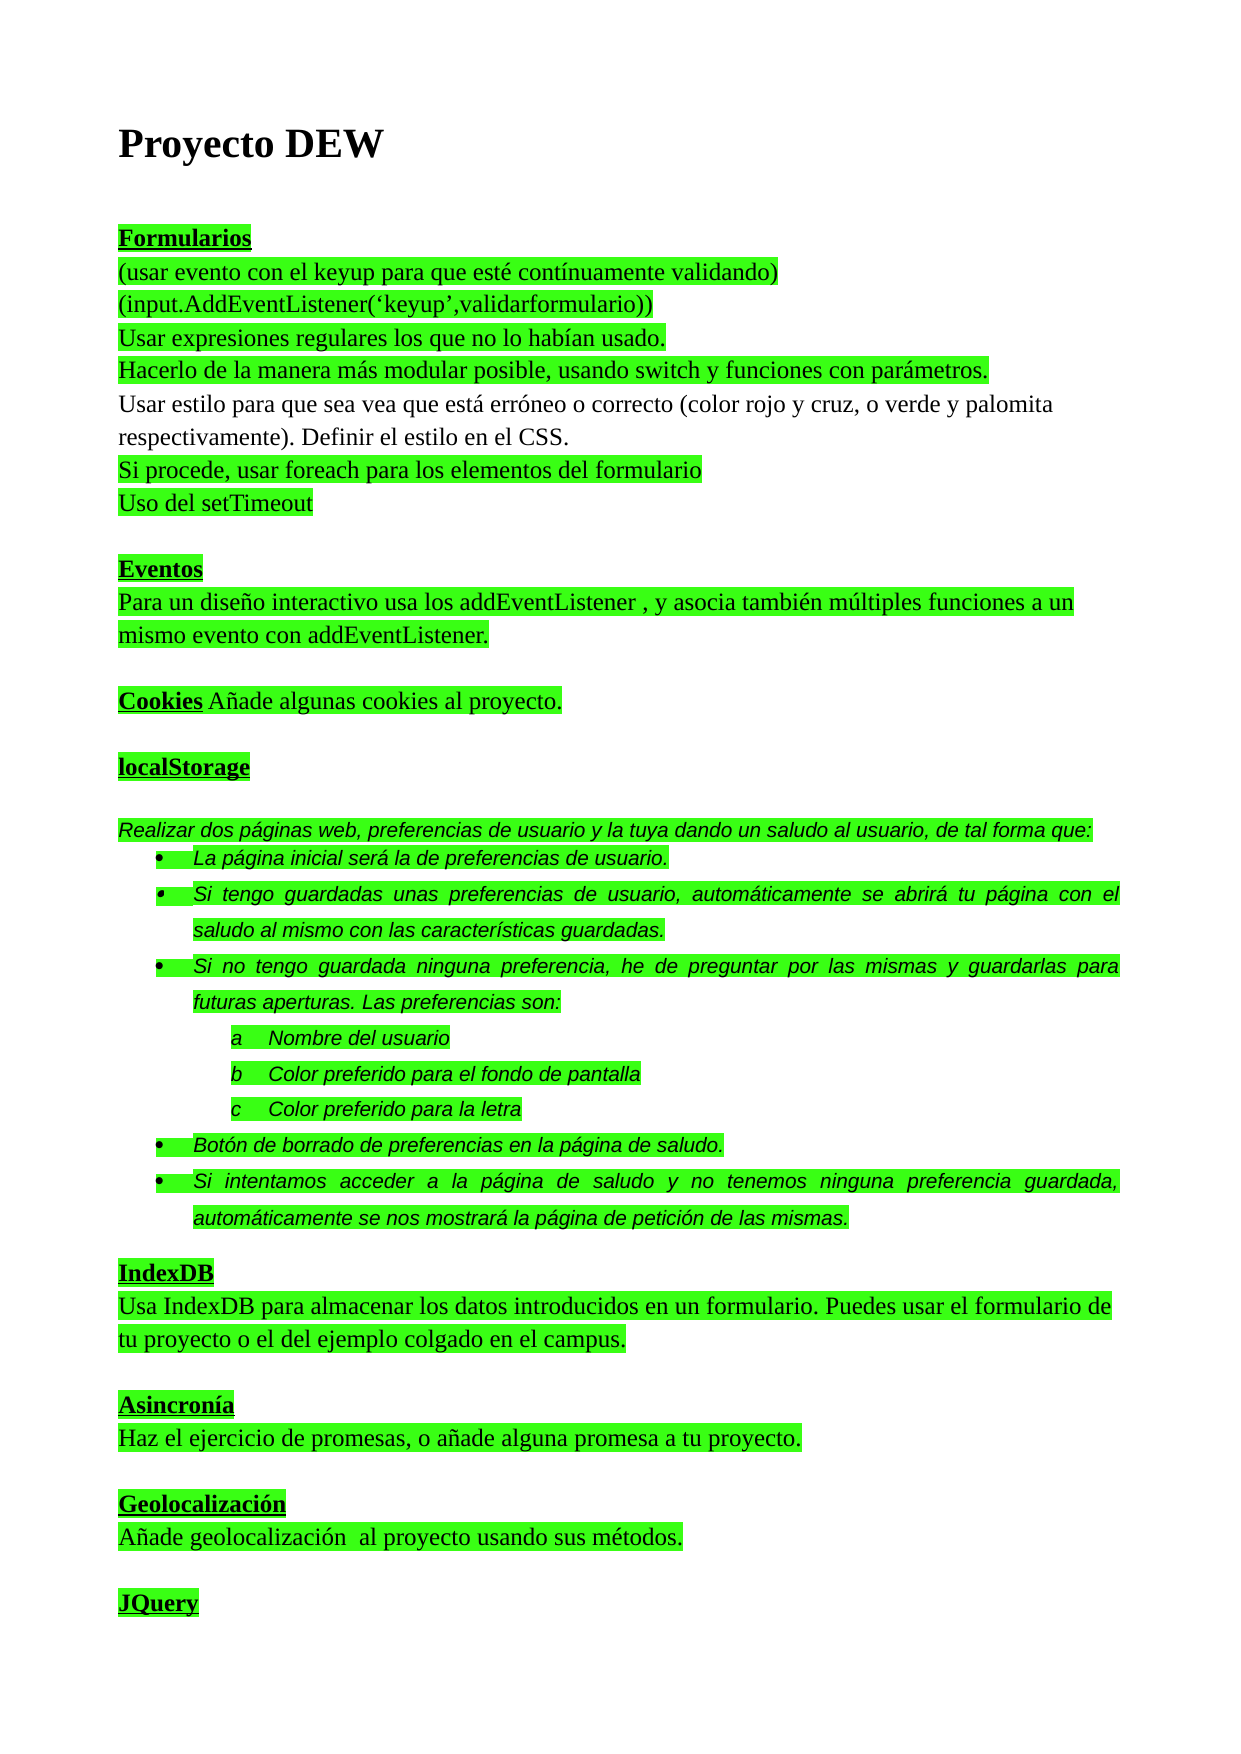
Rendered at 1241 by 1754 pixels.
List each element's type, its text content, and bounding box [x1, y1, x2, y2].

list Botón de borrado de preferencias en la página de saludo. [156, 1133, 1122, 1157]
text localStorage [118, 752, 1122, 781]
text Eventos [118, 554, 1122, 582]
list Color preferido para el fondo de pantalla [231, 1061, 1122, 1085]
text Usar expresiones regulares los que no lo habían usado. [118, 323, 1122, 351]
text IndexDB [118, 1258, 1122, 1287]
text Usar estilo para que sea vea que está erróneo o correcto (color rojo y cruz, o verde y palomita respectivamente). Definir el estilo en el CSS. [118, 389, 1122, 450]
text Realizar dos páginas web, preferencias de usuario y la tuya dando un saludo al usuario, de tal forma que: [118, 818, 1122, 842]
text Para un diseño interactivo usa los addEventListener , y asocia también múltiples funciones a un mismo evento con addEventListener. [118, 587, 1122, 648]
text Añade geolocalización al proyecto usando sus métodos. [118, 1522, 1122, 1551]
text Hacerlo de la manera más modular posible, usando switch y funciones con parámetros. [118, 356, 1122, 384]
text Formularios [118, 223, 1122, 252]
text Si procede, usar foreach para los elementos del formulario [118, 455, 1122, 483]
text (usar evento con el keyup para que esté contínuamente validando) [118, 257, 1122, 285]
text JQuery [118, 1588, 1122, 1617]
text Cookies Añade algunas cookies al proyecto. [118, 686, 1122, 714]
list Nombre del usuario [231, 1025, 1122, 1049]
list La página inicial será la de preferencias de usuario. [156, 845, 1122, 869]
text Haz el ejercicio de promesas, o añade alguna promesa a tu proyecto. [118, 1423, 1122, 1452]
list Color preferido para la letra [231, 1097, 1122, 1121]
list Si no tengo guardada ninguna preferencia, he de preguntar por las mismas y guardarlas para futuras aperturas. Las preferencias son: [156, 953, 1122, 1013]
list Si tengo guardadas unas preferencias de usuario, automáticamente se abrirá tu página con el saludo al mismo con las características guardadas. [156, 881, 1122, 941]
text Usa IndexDB para almacenar los datos introducidos en un formulario. Puedes usar el formulario de tu proyecto o el del ejemplo colgado en el campus. [118, 1291, 1122, 1353]
text Geolocalización [118, 1489, 1122, 1518]
text Asincronía [118, 1390, 1122, 1419]
text (input.AddEventListener(‘keyup’,validarformulario)) [118, 289, 1122, 318]
text Uso del setTimeout [118, 488, 1122, 516]
list Si intentamos acceder a la página de saludo y no tenemos ninguna preferencia guardada, automáticamente se nos mostrará la página de petición de las mismas. [156, 1169, 1122, 1229]
text Proyecto DEW [118, 118, 1122, 166]
